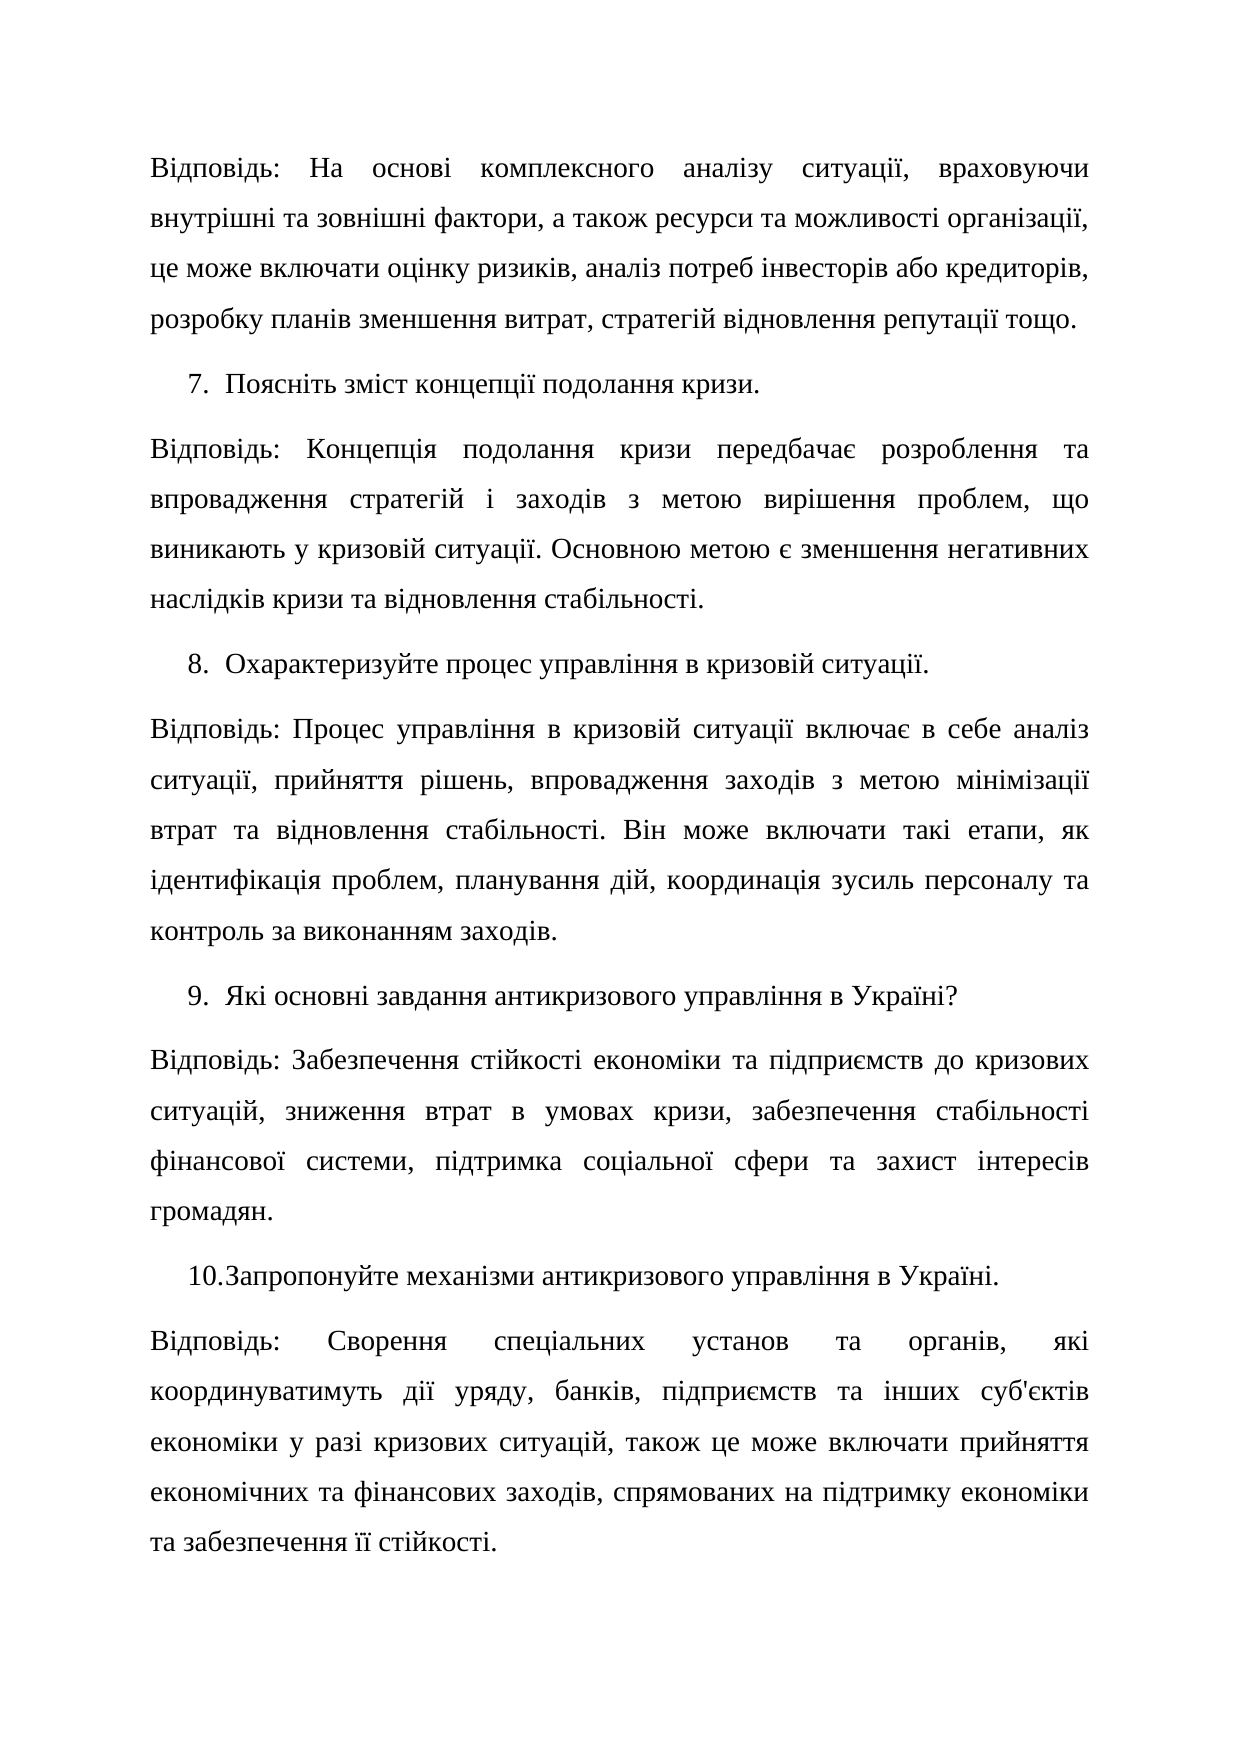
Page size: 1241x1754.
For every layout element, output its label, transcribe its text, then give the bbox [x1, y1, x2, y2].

text Відповідь: На основі комплексного аналізу ситуації, враховуючи внутрішні та зовнішні фактори, а також ресурси та можливості організації, це може включати оцінку ризиків, аналіз потреб інвесторів або кредиторів, розробку планів зменшення витрат, стратегій відновлення репутації тощо. [150, 150, 1090, 334]
list Запропонуйте механізми антикризового управління в Україні. [187, 1258, 1090, 1292]
list Охарактеризуйте процес управління в кризовій ситуації. [187, 647, 1090, 680]
text Відповідь: Процес управління в кризовій ситуації включає в себе аналіз ситуації, прийняття рішень, впровадження заходів з метою мінімізації втрат та відновлення стабільності. Він може включати такі етапи, як ідентифікація проблем, планування дій, координація зусиль персоналу та контроль за виконанням заходів. [150, 711, 1090, 946]
list Поясніть зміст концепції подолання кризи. [187, 366, 1090, 399]
text Відповідь: Забезпечення стійкості економіки та підприємств до кризових ситуацій, зниження втрат в умовах кризи, забезпечення стабільності фінансової системи, підтримка соціальної сфери та захист інтересів громадян. [150, 1042, 1090, 1227]
text Відповідь: Концепція подолання кризи передбачає розроблення та впровадження стратегій і заходів з метою вирішення проблем, що виникають у кризовій ситуації. Основною метою є зменшення негативних наслідків кризи та відновлення стабільності. [150, 431, 1090, 615]
text Відповідь: Сворення спеціальних установ та органів, які координуватимуть дії уряду, банків, підприємств та інших суб'єктів економіки у разі кризових ситуацій, також це може включати прийняття економічних та фінансових заходів, спрямованих на підтримку економіки та забезпечення її стійкості. [150, 1323, 1090, 1558]
list Які основні завдання антикризового управління в Україні? [187, 978, 1090, 1011]
